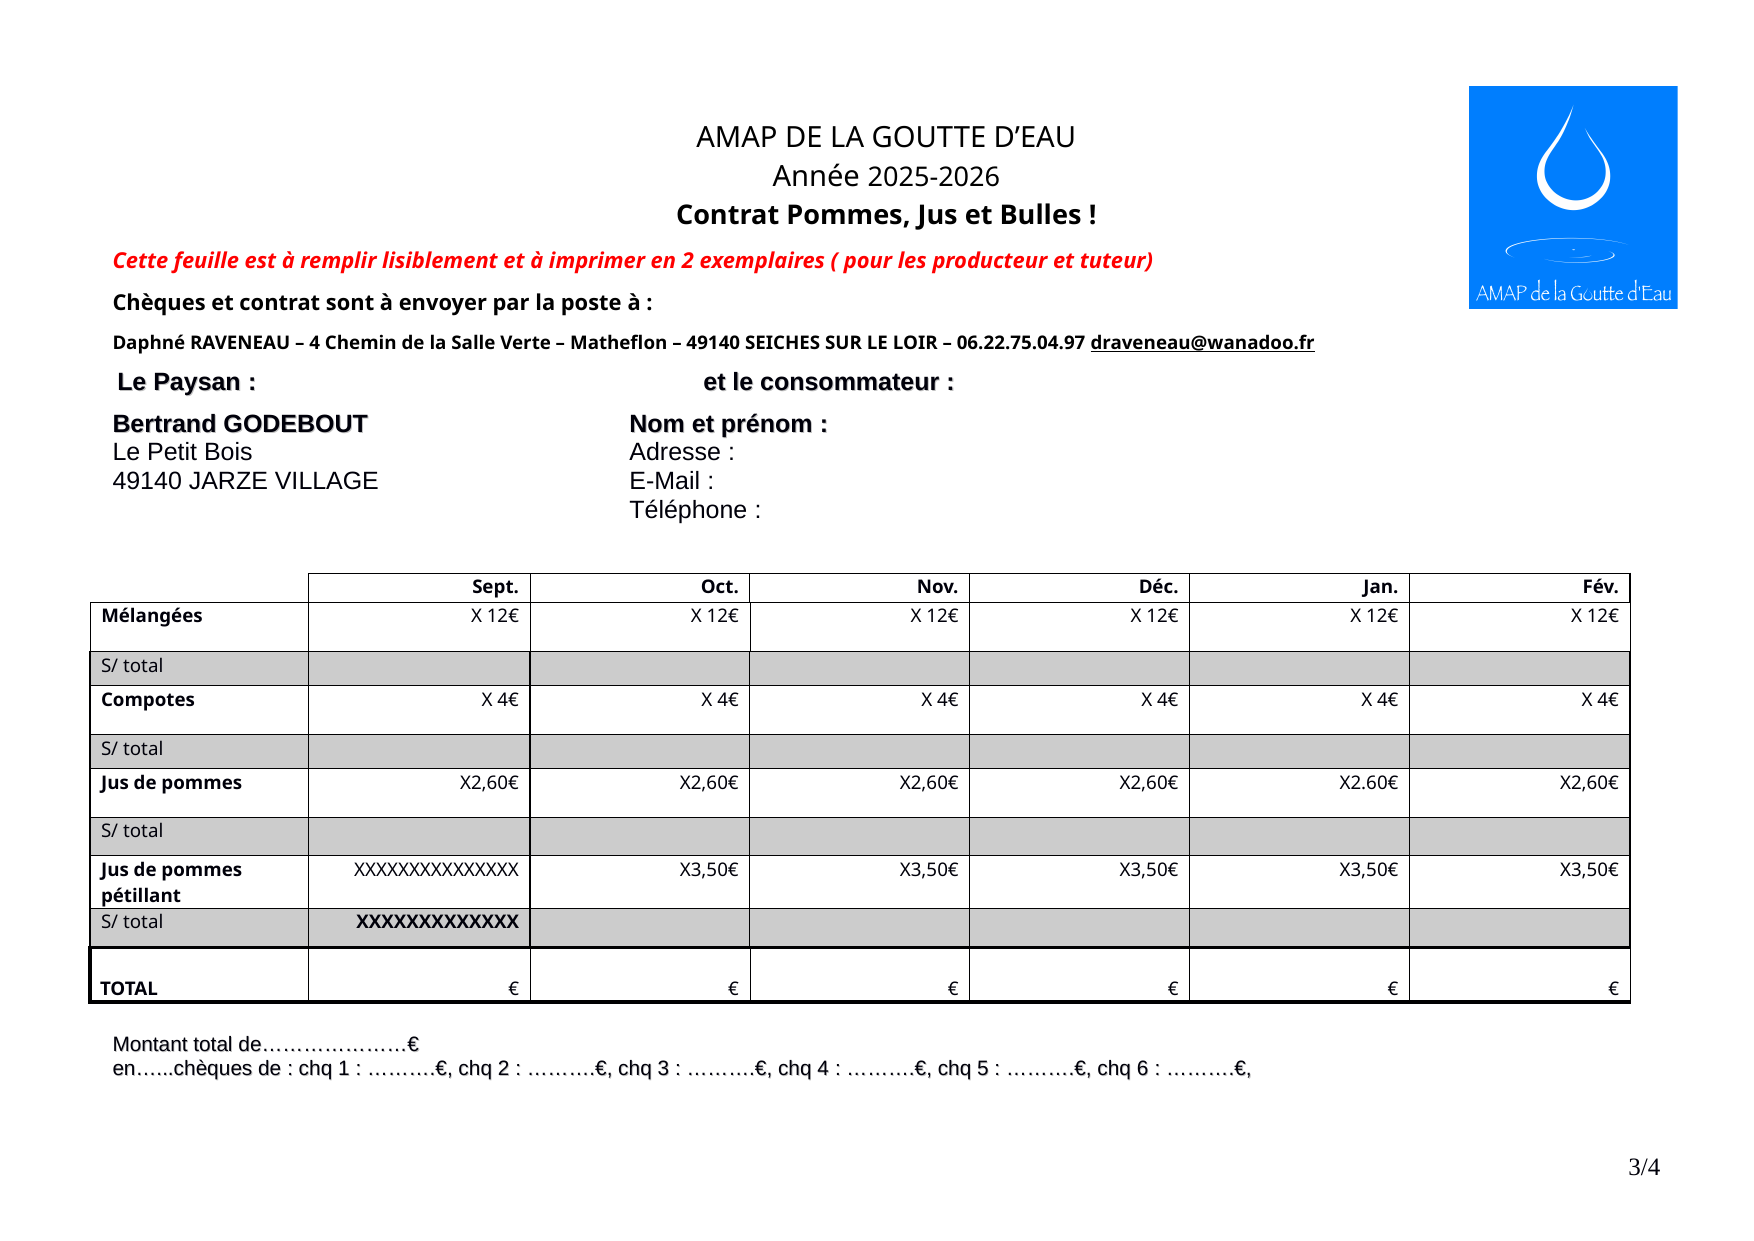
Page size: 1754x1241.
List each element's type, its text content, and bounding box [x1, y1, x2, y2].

table_cell X3,50€ [1410, 856, 1629, 907]
table_cell X2,60€ [309, 769, 529, 817]
table_cell [531, 909, 749, 946]
table_header Déc. [970, 574, 1189, 602]
table_cell [1410, 909, 1629, 946]
table_cell [1190, 818, 1409, 855]
text Année 2025-2026 [112, 156, 1469, 195]
table_cell X2.60€ [1190, 769, 1409, 817]
text Contrat Pommes, Jus et Bulles ! [112, 195, 1469, 232]
table_cell X 12€ [970, 603, 1189, 651]
table_cell X 12€ [751, 603, 969, 651]
table_cell € [531, 949, 750, 1000]
table_cell S/ total [91, 818, 308, 855]
table_cell X3,50€ [970, 856, 1189, 907]
table_cell Compotes [91, 686, 308, 734]
table_cell [531, 652, 749, 685]
table_cell X3,50€ [750, 856, 969, 907]
table_cell S/ total [91, 909, 308, 946]
table_cell [1410, 652, 1629, 685]
table_cell € [1190, 949, 1409, 1000]
table_cell [309, 818, 529, 855]
table_header Jan. [1190, 574, 1409, 602]
table_cell [750, 909, 969, 946]
table_cell X2,60€ [750, 769, 969, 817]
table_cell € [1410, 949, 1630, 1000]
table_cell XXXXXXXXXXXXXXX [309, 856, 529, 907]
table_cell S/ total [91, 652, 308, 685]
table_cell [750, 735, 969, 768]
table_cell X 4€ [970, 686, 1189, 734]
table_cell [970, 735, 1189, 768]
table_cell S/ total [91, 735, 308, 768]
table_cell X 4€ [1410, 686, 1629, 734]
table_cell [309, 652, 529, 685]
text 49140 JARZE VILLAGE E-Mail : [112, 466, 1660, 495]
table_cell [970, 818, 1189, 855]
table_cell [970, 652, 1189, 685]
table_cell [309, 735, 529, 768]
table_cell Jus de pommes [91, 769, 308, 817]
table_cell Jus de pommes pétillant [91, 856, 308, 907]
table_cell [1410, 818, 1629, 855]
text Montant total de…………………€ [112, 1032, 1660, 1056]
table_cell XXXXXXXXXXXXX [309, 909, 529, 946]
table_cell X2,60€ [970, 769, 1189, 817]
table_cell X2,60€ [1410, 769, 1629, 817]
table_cell [1190, 735, 1409, 768]
table_cell X2,60€ [531, 769, 749, 817]
table_cell [531, 735, 749, 768]
text AMAP DE LA GOUTTE D’EAU [112, 116, 1469, 156]
table_cell € [309, 949, 530, 1000]
table_cell TOTAL [92, 949, 308, 1000]
table_cell € [751, 949, 969, 1000]
text Le Paysan : et le consommateur : [112, 367, 1660, 396]
table_header Fév. [1410, 574, 1629, 602]
text Bertrand GODEBOUT Nom et prénom : [112, 408, 1660, 437]
table_cell [1410, 735, 1629, 768]
table_cell [970, 909, 1189, 946]
table_cell X 12€ [1190, 603, 1409, 651]
text Téléphone : [112, 495, 1660, 523]
text Le Petit Bois Adresse : [112, 437, 1660, 466]
table_cell X 4€ [531, 686, 749, 734]
table_cell X3,50€ [531, 856, 749, 907]
table_cell X3,50€ [1190, 856, 1409, 907]
table_cell X 4€ [1190, 686, 1409, 734]
table_header [90, 573, 308, 602]
table_cell [750, 818, 969, 855]
table_cell X 4€ [750, 686, 969, 734]
table_cell X 12€ [309, 603, 530, 651]
table_cell [1190, 652, 1409, 685]
text en…...chèques de : chq 1 : ……….€, chq 2 : ……….€, chq 3 : ……….€, chq 4 : ……….€, chq 5 : ……….€, chq 6 : ……….€, [112, 1056, 1660, 1080]
table_header Sept. [309, 574, 530, 602]
table_cell X 4€ [309, 686, 529, 734]
table_cell [1190, 909, 1409, 946]
table_cell € [970, 949, 1189, 1000]
text Chèques et contrat sont à envoyer par la poste à : [112, 287, 1660, 317]
table_cell Mélangées [91, 603, 308, 651]
table_header Nov. [750, 574, 969, 602]
table_cell X 12€ [1410, 603, 1630, 651]
table_cell [531, 818, 749, 855]
table_cell [750, 652, 969, 685]
table_cell X 12€ [531, 603, 750, 651]
text Cette feuille est à remplir lisiblement et à imprimer en 2 exemplaires ( pour les producteur et tuteur) [112, 245, 1469, 274]
table_header Oct. [531, 574, 749, 602]
text Daphné RAVENEAU – 4 Chemin de la Salle Verte – Matheflon – 49140 SEICHES SUR LE LOIR – 06.22.75.04.97 draveneau@wanadoo.fr [112, 329, 1660, 355]
picture [1469, 86, 1678, 309]
